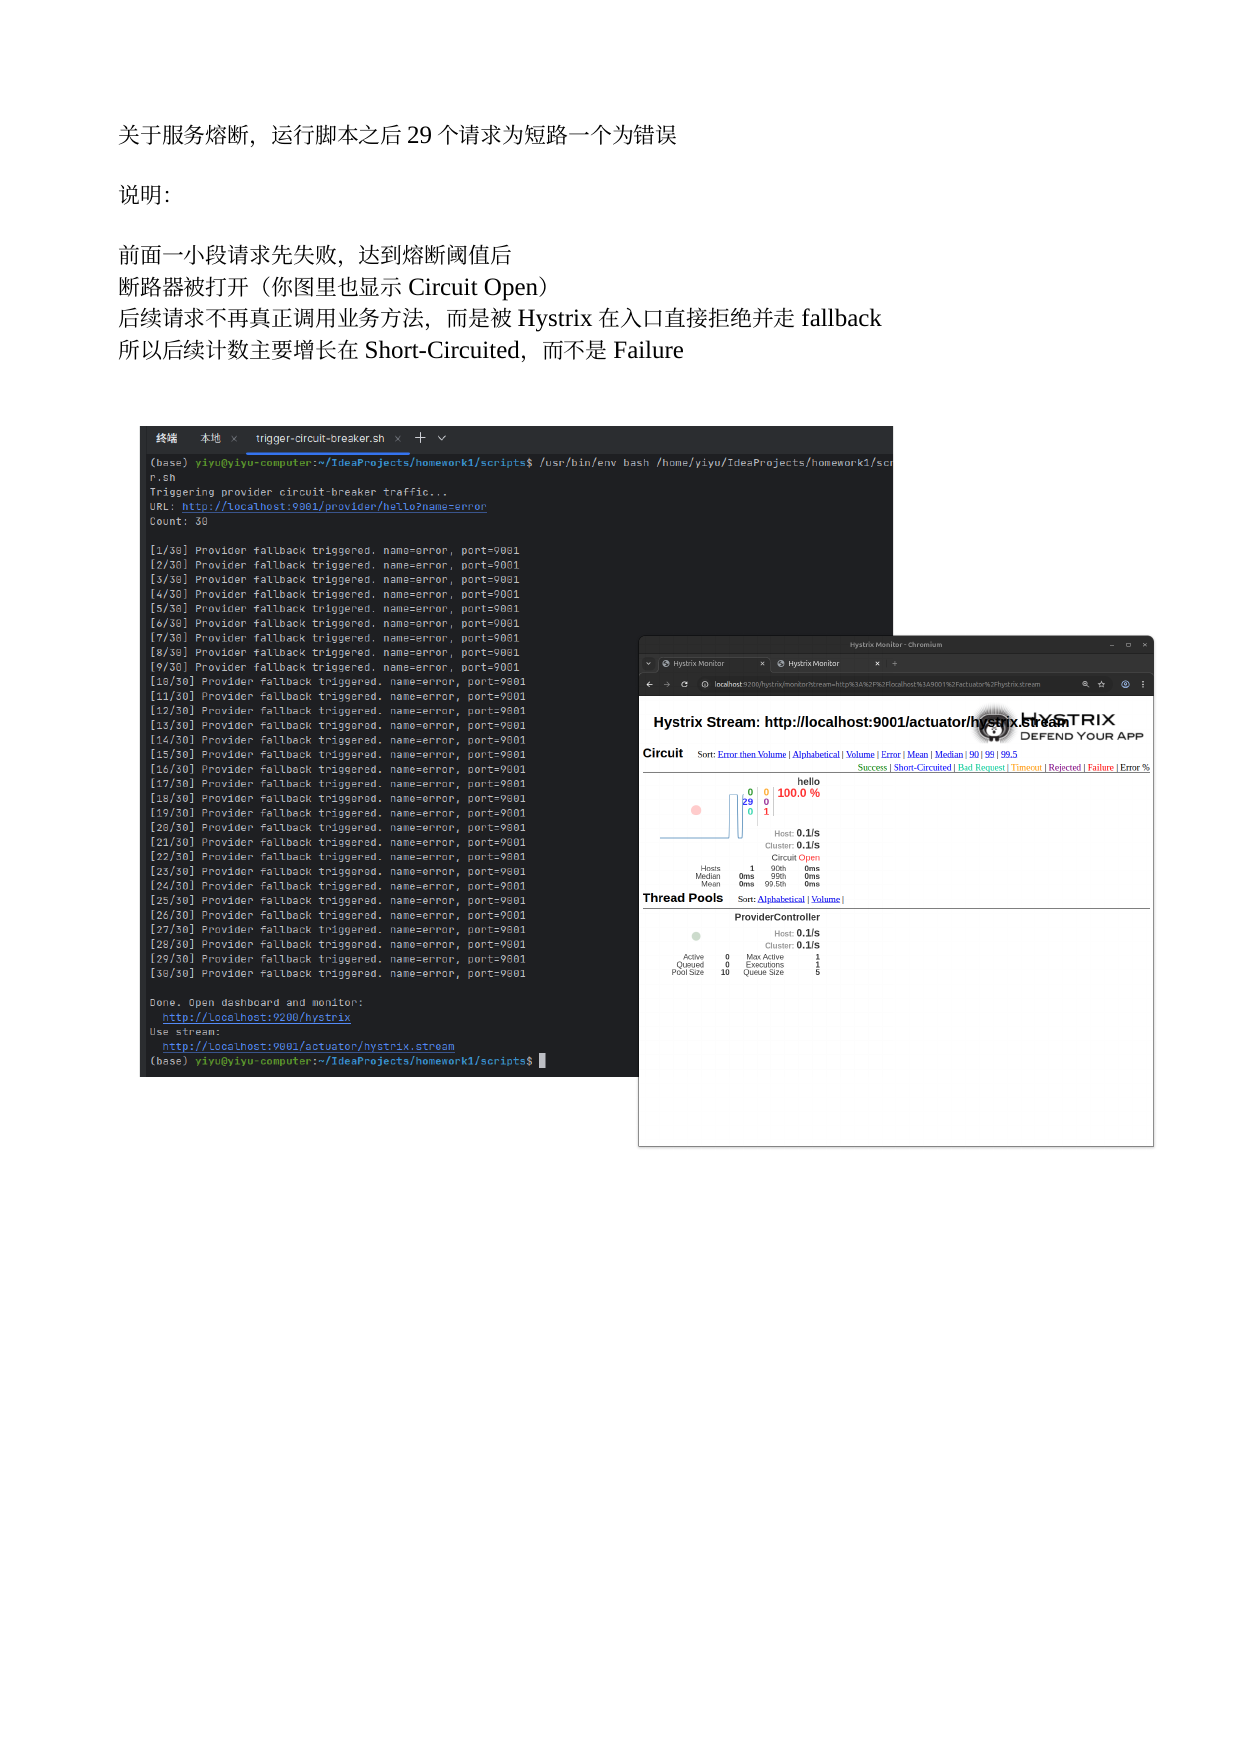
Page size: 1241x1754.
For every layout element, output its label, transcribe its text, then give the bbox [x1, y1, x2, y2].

text 前面一小段请求先失败，达到熔断阈值后 [118, 238, 1122, 270]
text 断路器被打开（你图里也显示 Circuit Open） [118, 270, 1122, 301]
text 说明： [118, 178, 1122, 210]
text 关于服务熔断，运行脚本之后29个请求为短路一个为错误 [118, 118, 1122, 149]
text 所以后续计数主要增长在 Short-Circuited，而不是 Failure [118, 333, 1122, 364]
picture [139, 426, 1160, 1154]
text 后续请求不再真正调用业务方法，而是被 Hystrix 在入口直接拒绝并走 fallback [118, 301, 1122, 333]
